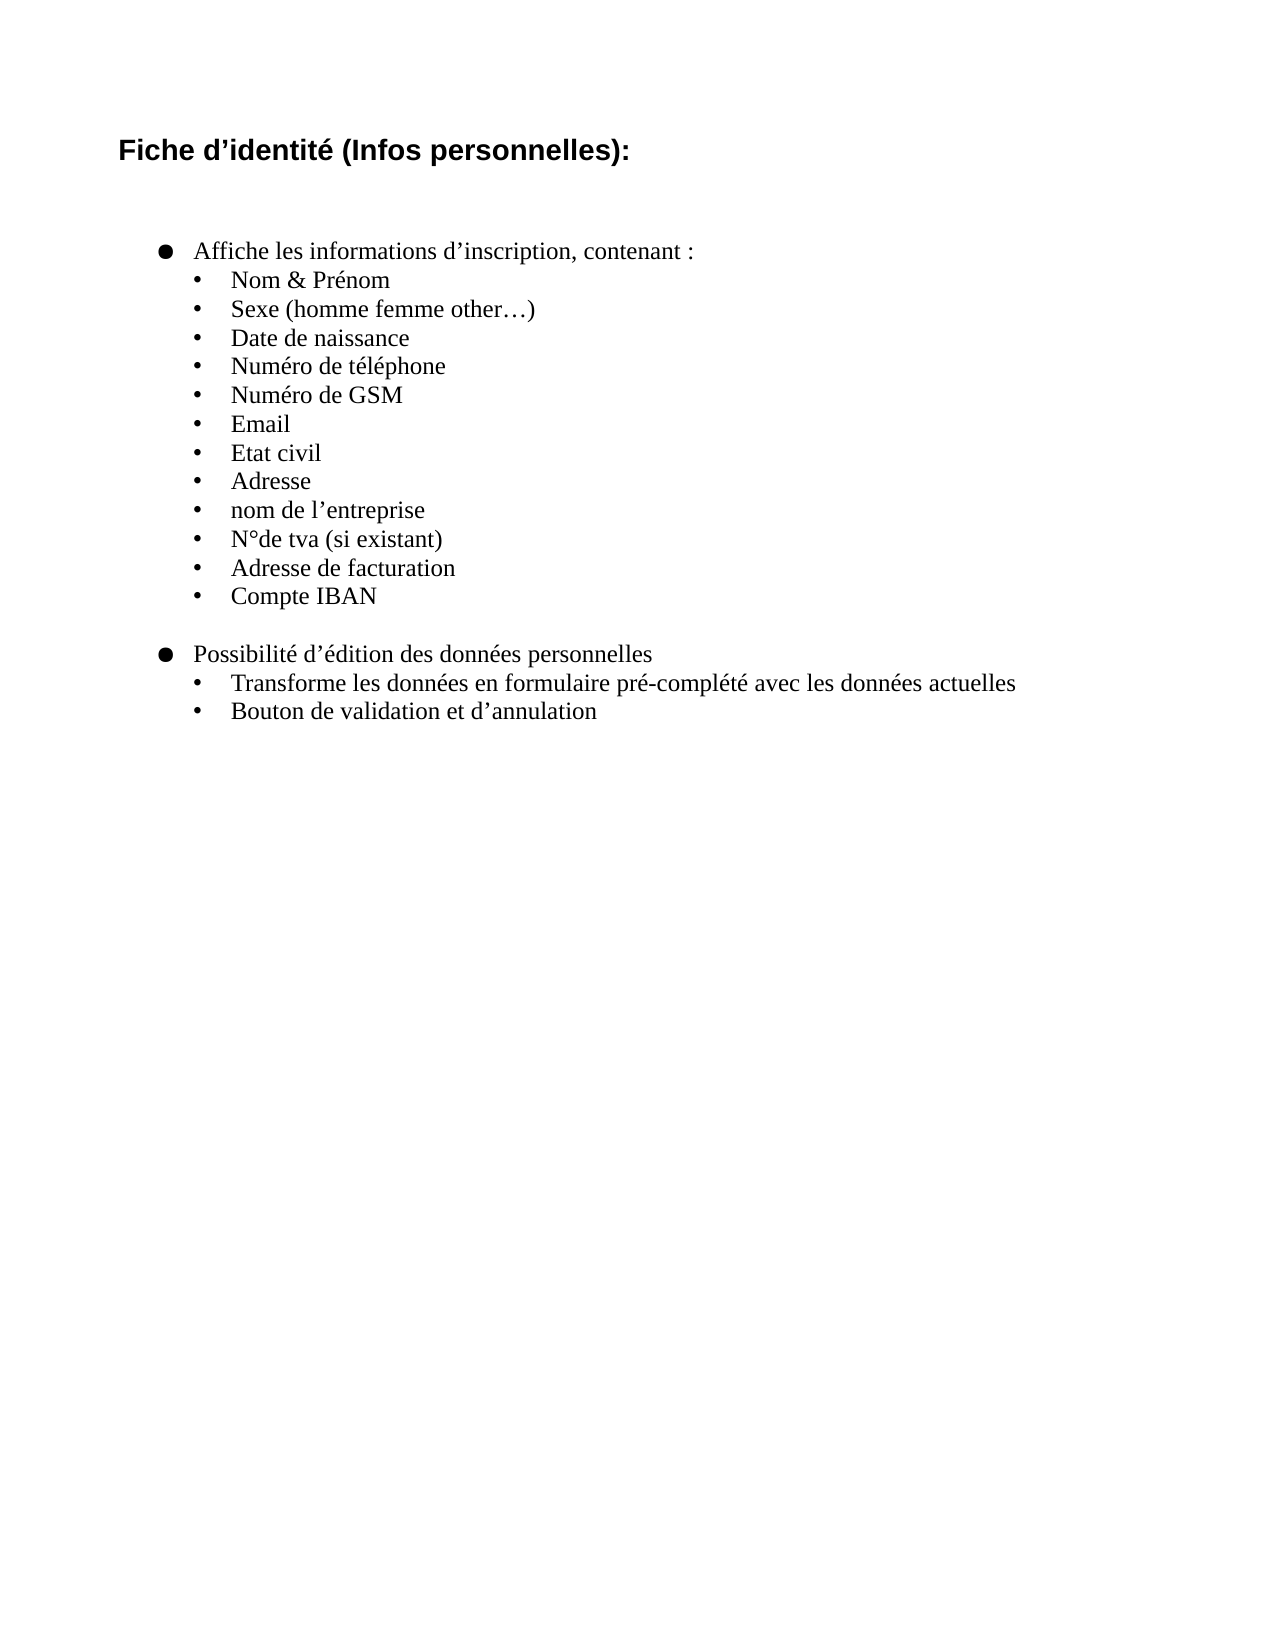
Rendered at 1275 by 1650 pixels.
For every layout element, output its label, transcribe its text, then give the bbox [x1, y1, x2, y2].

list Compte IBAN [193, 581, 1157, 610]
list nom de l’entreprise [193, 495, 1157, 524]
list Email [193, 409, 1157, 438]
subtitle Fiche d’identité (Infos personnelles): [118, 133, 1157, 166]
list Affiche les informations d’inscription, contenant : [156, 236, 1157, 265]
list Adresse [193, 466, 1157, 495]
list Possibilité d’édition des données personnelles [156, 639, 1157, 668]
list Bouton de validation et d’annulation [193, 696, 1157, 725]
list Nom & Prénom [193, 265, 1157, 294]
list Etat civil [193, 438, 1157, 466]
list Numéro de téléphone [193, 351, 1157, 380]
list Adresse de facturation [193, 553, 1157, 581]
list N°de tva (si existant) [193, 524, 1157, 553]
list Numéro de GSM [193, 380, 1157, 409]
list Sexe (homme femme other…) [193, 294, 1157, 323]
list Transforme les données en formulaire pré-complété avec les données actuelles [193, 668, 1157, 696]
list Date de naissance [193, 323, 1157, 351]
